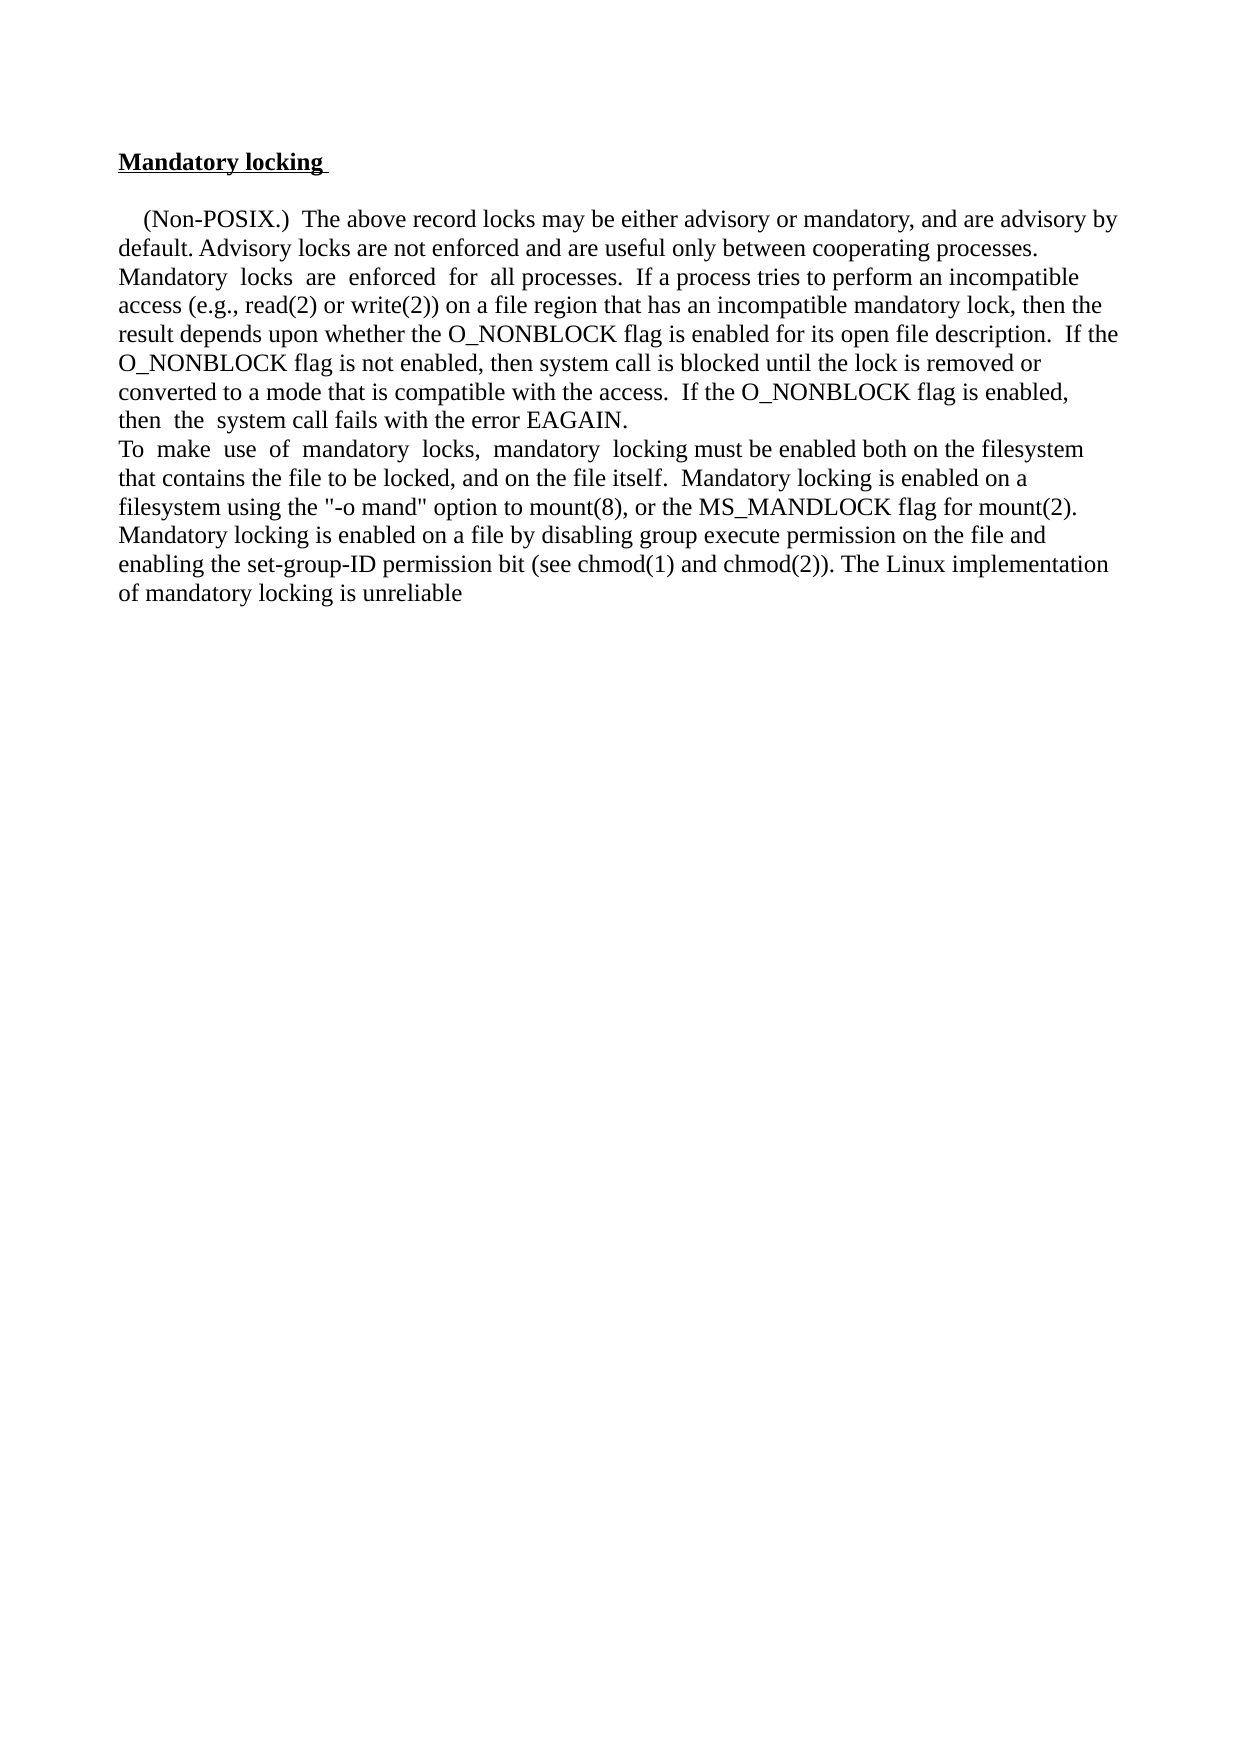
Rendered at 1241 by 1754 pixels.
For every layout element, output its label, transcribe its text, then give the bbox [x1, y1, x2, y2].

text Mandatory locking [118, 147, 1122, 176]
text To make use of mandatory locks, mandatory locking must be enabled both on the filesystem that contains the file to be locked, and on the file itself. Mandatory locking is enabled on a filesystem using the "-o mand" option to mount(8), or the MS_MANDLOCK flag for mount(2). Mandatory locking is enabled on a file by disabling group execute permission on the file and [118, 434, 1122, 549]
text Mandatory locks are enforced for all processes. If a process tries to perform an incompatible access (e.g., read(2) or write(2)) on a file region that has an incompatible mandatory lock, then the result depends upon whether the O_NONBLOCK flag is enabled for its open file description. If the O_NONBLOCK flag is not enabled, then system call is blocked until the lock is removed or converted to a mode that is compatible with the access. If the O_NONBLOCK flag is enabled, then the system call fails with the error EAGAIN. [118, 262, 1122, 434]
text enabling the set-group-ID permission bit (see chmod(1) and chmod(2)). The Linux implementation of mandatory locking is unreliable [118, 549, 1122, 607]
text (Non-POSIX.) The above record locks may be either advisory or mandatory, and are advisory by default. Advisory locks are not enforced and are useful only between cooperating processes. [118, 204, 1122, 262]
